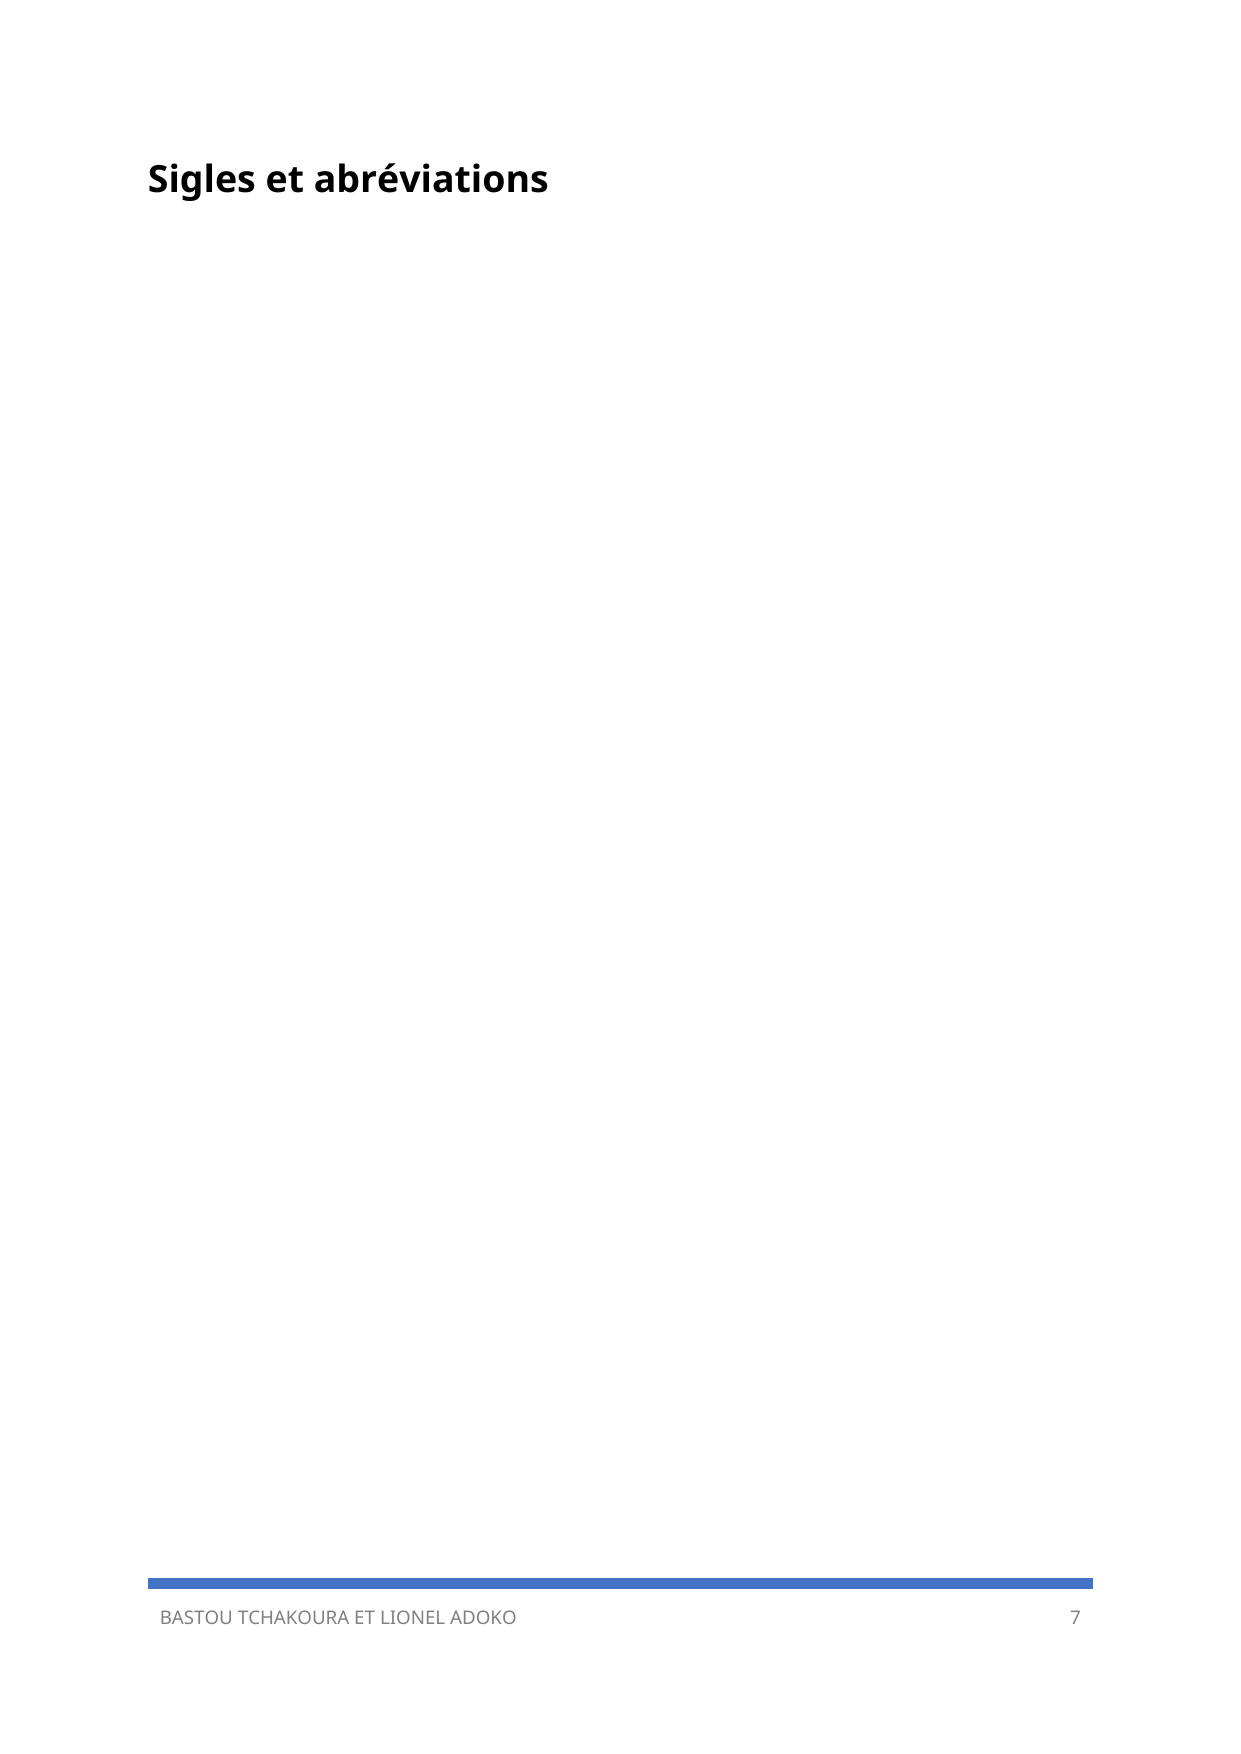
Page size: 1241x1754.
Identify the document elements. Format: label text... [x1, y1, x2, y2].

subtitle Sigles et abréviations [148, 152, 1093, 203]
